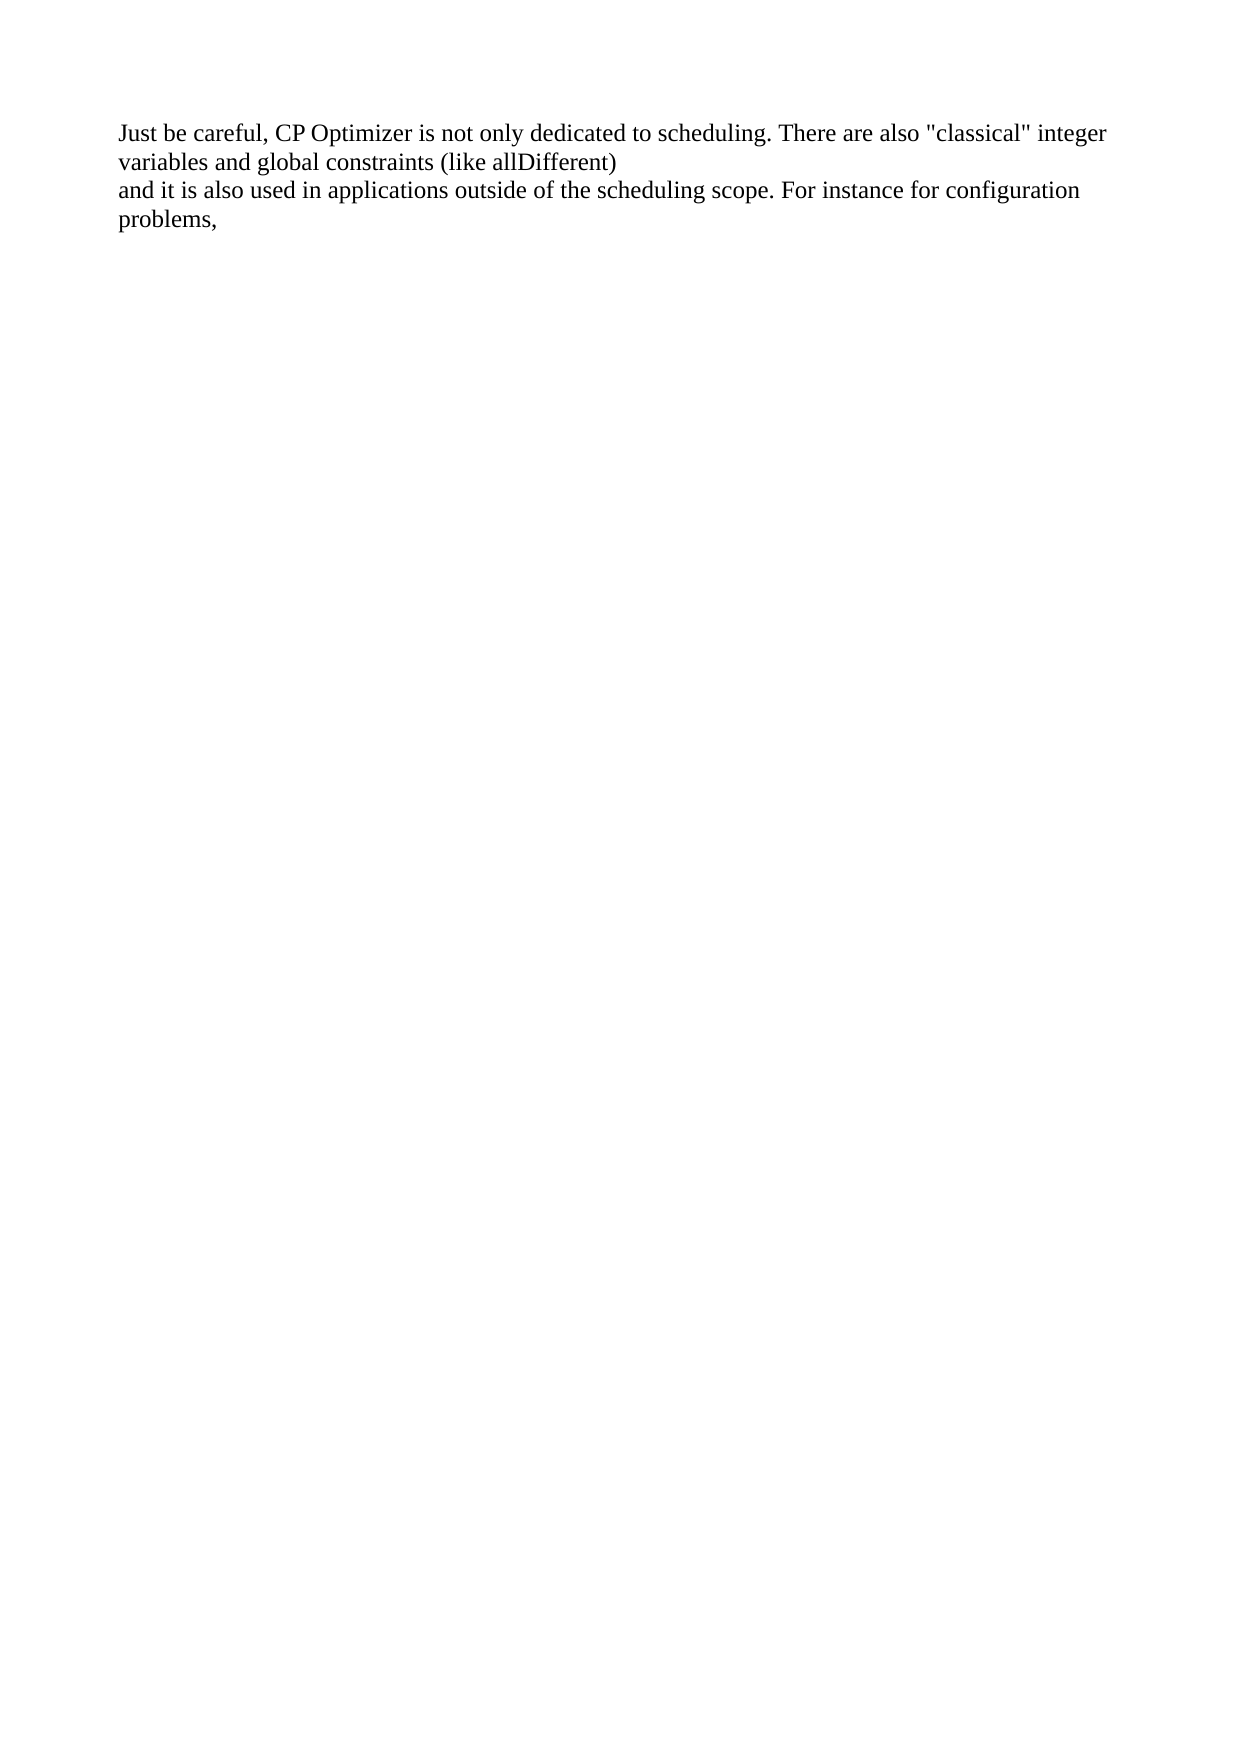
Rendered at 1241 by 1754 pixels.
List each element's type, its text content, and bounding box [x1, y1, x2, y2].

text Just be careful, CP Optimizer is not only dedicated to scheduling. There are also "classical" integer variables and global constraints (like allDifferent) [118, 118, 1122, 176]
text and it is also used in applications outside of the scheduling scope. For instance for configuration problems, [118, 176, 1122, 233]
